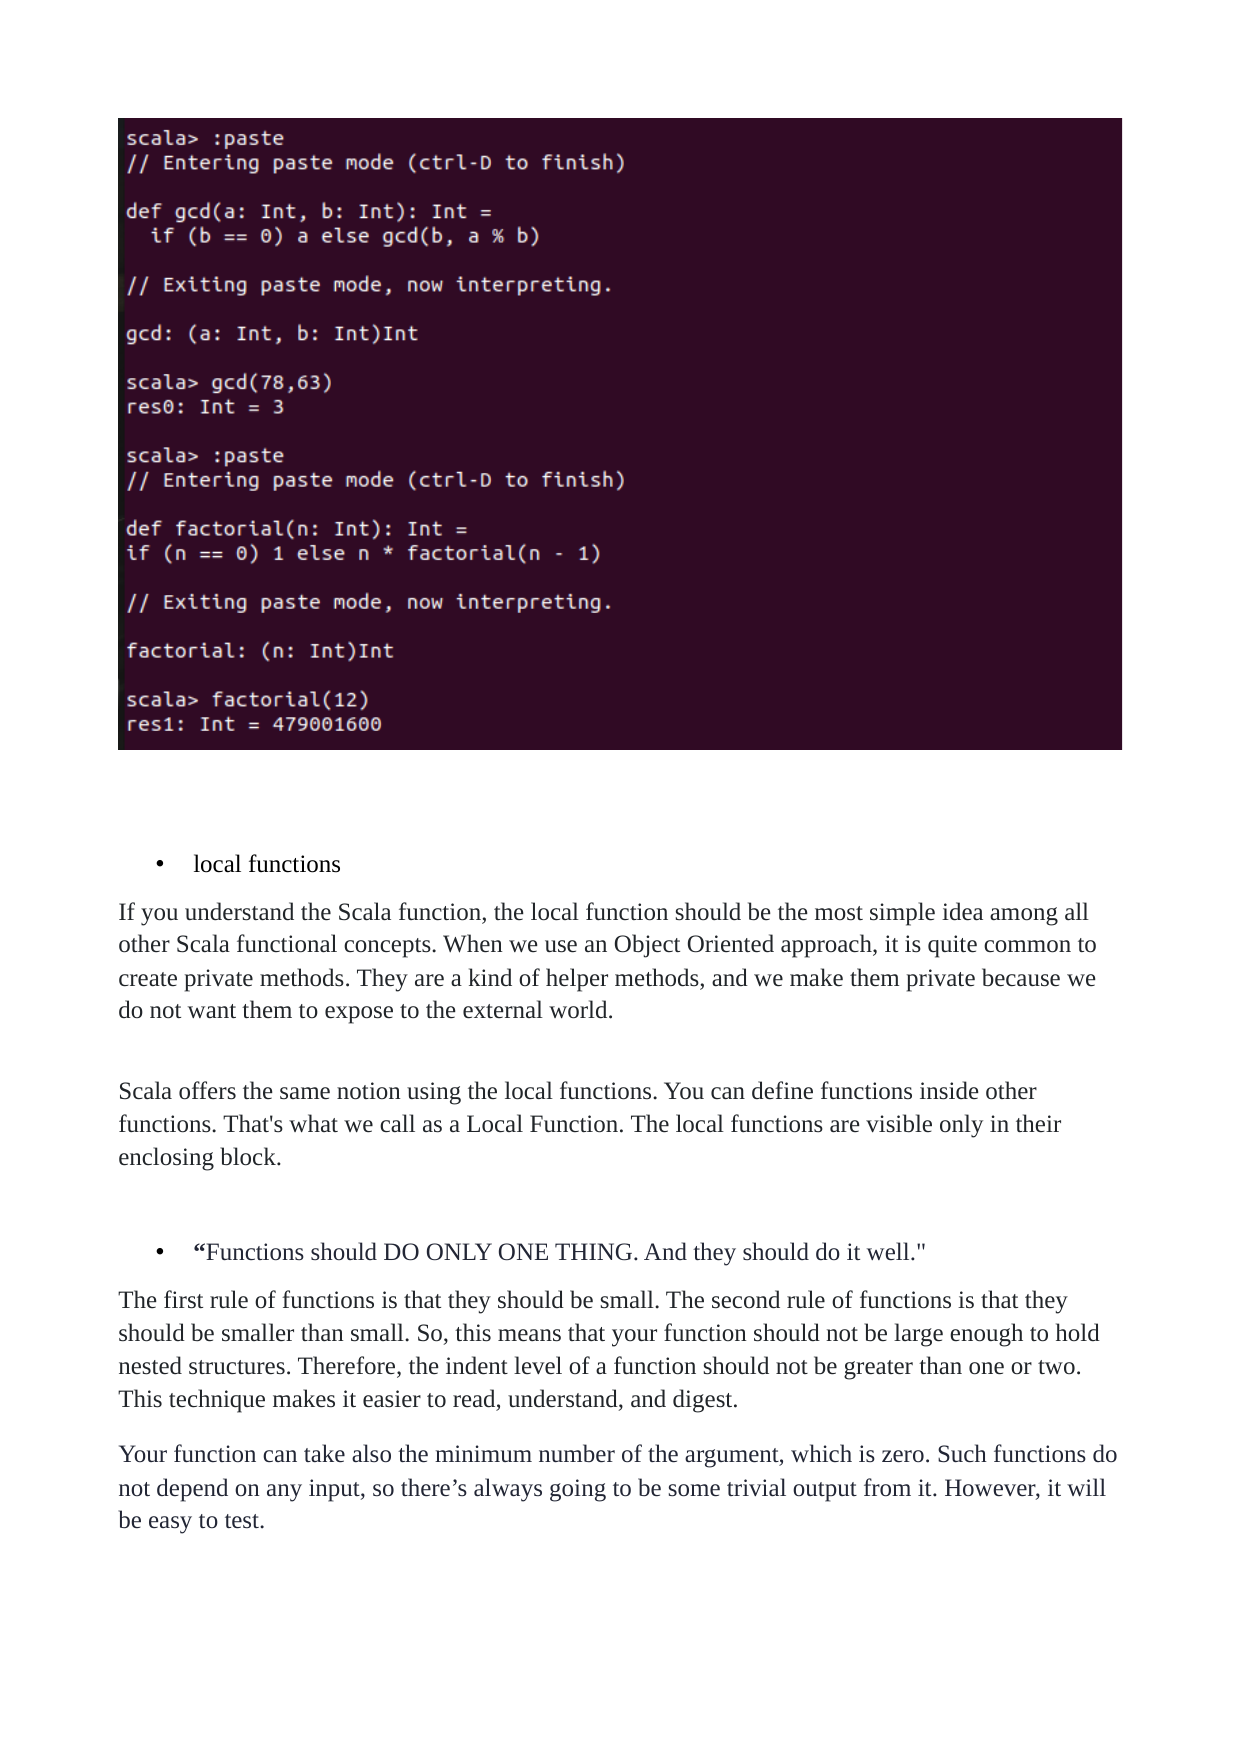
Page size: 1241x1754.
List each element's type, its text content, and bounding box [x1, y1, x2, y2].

text If you understand the Scala function, the local function should be the most simple idea among all other Scala functional concepts. When we use an Object Oriented approach, it is quite common to create private methods. They are a kind of helper methods, and we make them private because we do not want them to expose to the external world. [118, 897, 1122, 1024]
text Scala offers the same notion using the local functions. You can define functions inside other functions. That's what we call as a Local Function. The local functions are visible only in their enclosing block. [118, 1043, 1122, 1171]
list “Functions should DO ONLY ONE THING. And they should do it well." [156, 1237, 1122, 1266]
text Your function can take also the minimum number of the argument, which is zero. Such functions do not depend on any input, so there’s always going to be some trivial output from it. However, it will be easy to test. [118, 1439, 1122, 1534]
text The first rule of functions is that they should be small. The second rule of functions is that they should be smaller than small. So, this means that your function should not be large enough to hold nested structures. Therefore, the indent level of a function should not be greater than one or two. This technique makes it easier to read, understand, and digest. [118, 1285, 1122, 1413]
picture [118, 118, 1123, 750]
list local functions [156, 849, 1122, 878]
